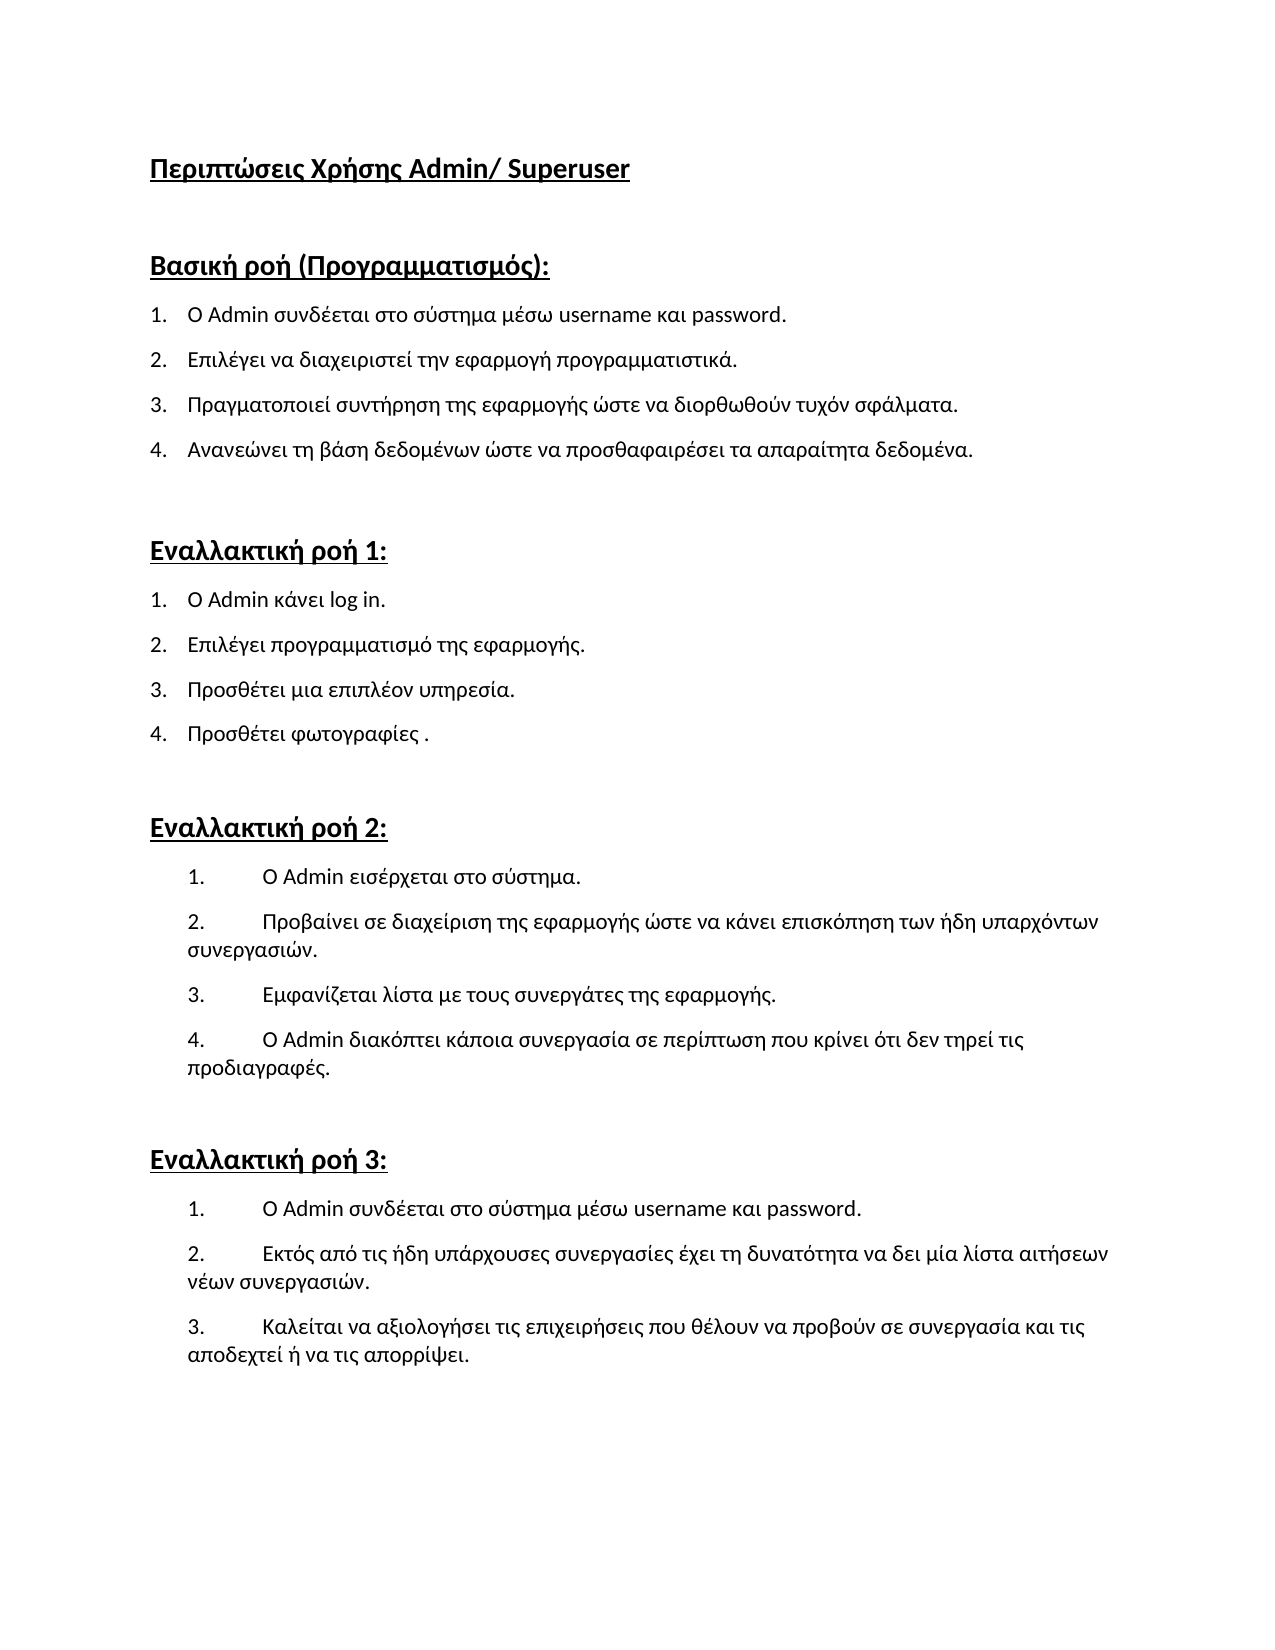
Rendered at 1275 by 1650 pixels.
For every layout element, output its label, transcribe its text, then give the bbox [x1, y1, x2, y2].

list Ο Admin διακόπτει κάποια συνεργασία σε περίπτωση που κρίνει ότι δεν τηρεί τις προδιαγραφές. [187, 1025, 1125, 1081]
list Επιλέγει προγραμματισμό της εφαρμογής. [150, 630, 1125, 658]
list Προσθέτει φωτογραφίες . [150, 719, 1125, 748]
list Ο Admin συνδέεται στο σύστημα μέσω username και password. [150, 300, 1125, 328]
text Περιπτώσεις Χρήσης Admin/ Superuser [150, 150, 1125, 186]
text Εναλλακτική ροή 1: [150, 532, 1125, 568]
text Εναλλακτική ροή 3: [150, 1141, 1125, 1177]
list Ο Admin συνδέεται στο σύστημα μέσω username και password. [187, 1194, 1125, 1222]
list Πραγματοποιεί συντήρηση της εφαρμογής ώστε να διορθωθούν τυχόν σφάλματα. [150, 390, 1125, 418]
list Ο Admin κάνει log in. [150, 585, 1125, 613]
text Εναλλακτική ροή 2: [150, 809, 1125, 845]
list Προβαίνει σε διαχείριση της εφαρμογής ώστε να κάνει επισκόπηση των ήδη υπαρχόντων συνεργασιών. [187, 907, 1125, 963]
list Ανανεώνει τη βάση δεδομένων ώστε να προσθαφαιρέσει τα απαραίτητα δεδομένα. [150, 435, 1125, 463]
list Καλείται να αξιολογήσει τις επιχειρήσεις που θέλουν να προβούν σε συνεργασία και τις αποδεχτεί ή να τις απορρίψει. [187, 1312, 1125, 1368]
list Εκτός από τις ήδη υπάρχουσες συνεργασίες έχει τη δυνατότητα να δει μία λίστα αιτήσεων νέων συνεργασιών. [187, 1239, 1125, 1295]
list Προσθέτει μια επιπλέον υπηρεσία. [150, 675, 1125, 703]
list Επιλέγει να διαχειριστεί την εφαρμογή προγραμματιστικά. [150, 345, 1125, 373]
text Βασική ροή (Προγραμματισμός): [150, 247, 1125, 283]
list Εμφανίζεται λίστα με τους συνεργάτες της εφαρμογής. [187, 980, 1125, 1008]
list O Admin εισέρχεται στο σύστημα. [187, 862, 1125, 890]
